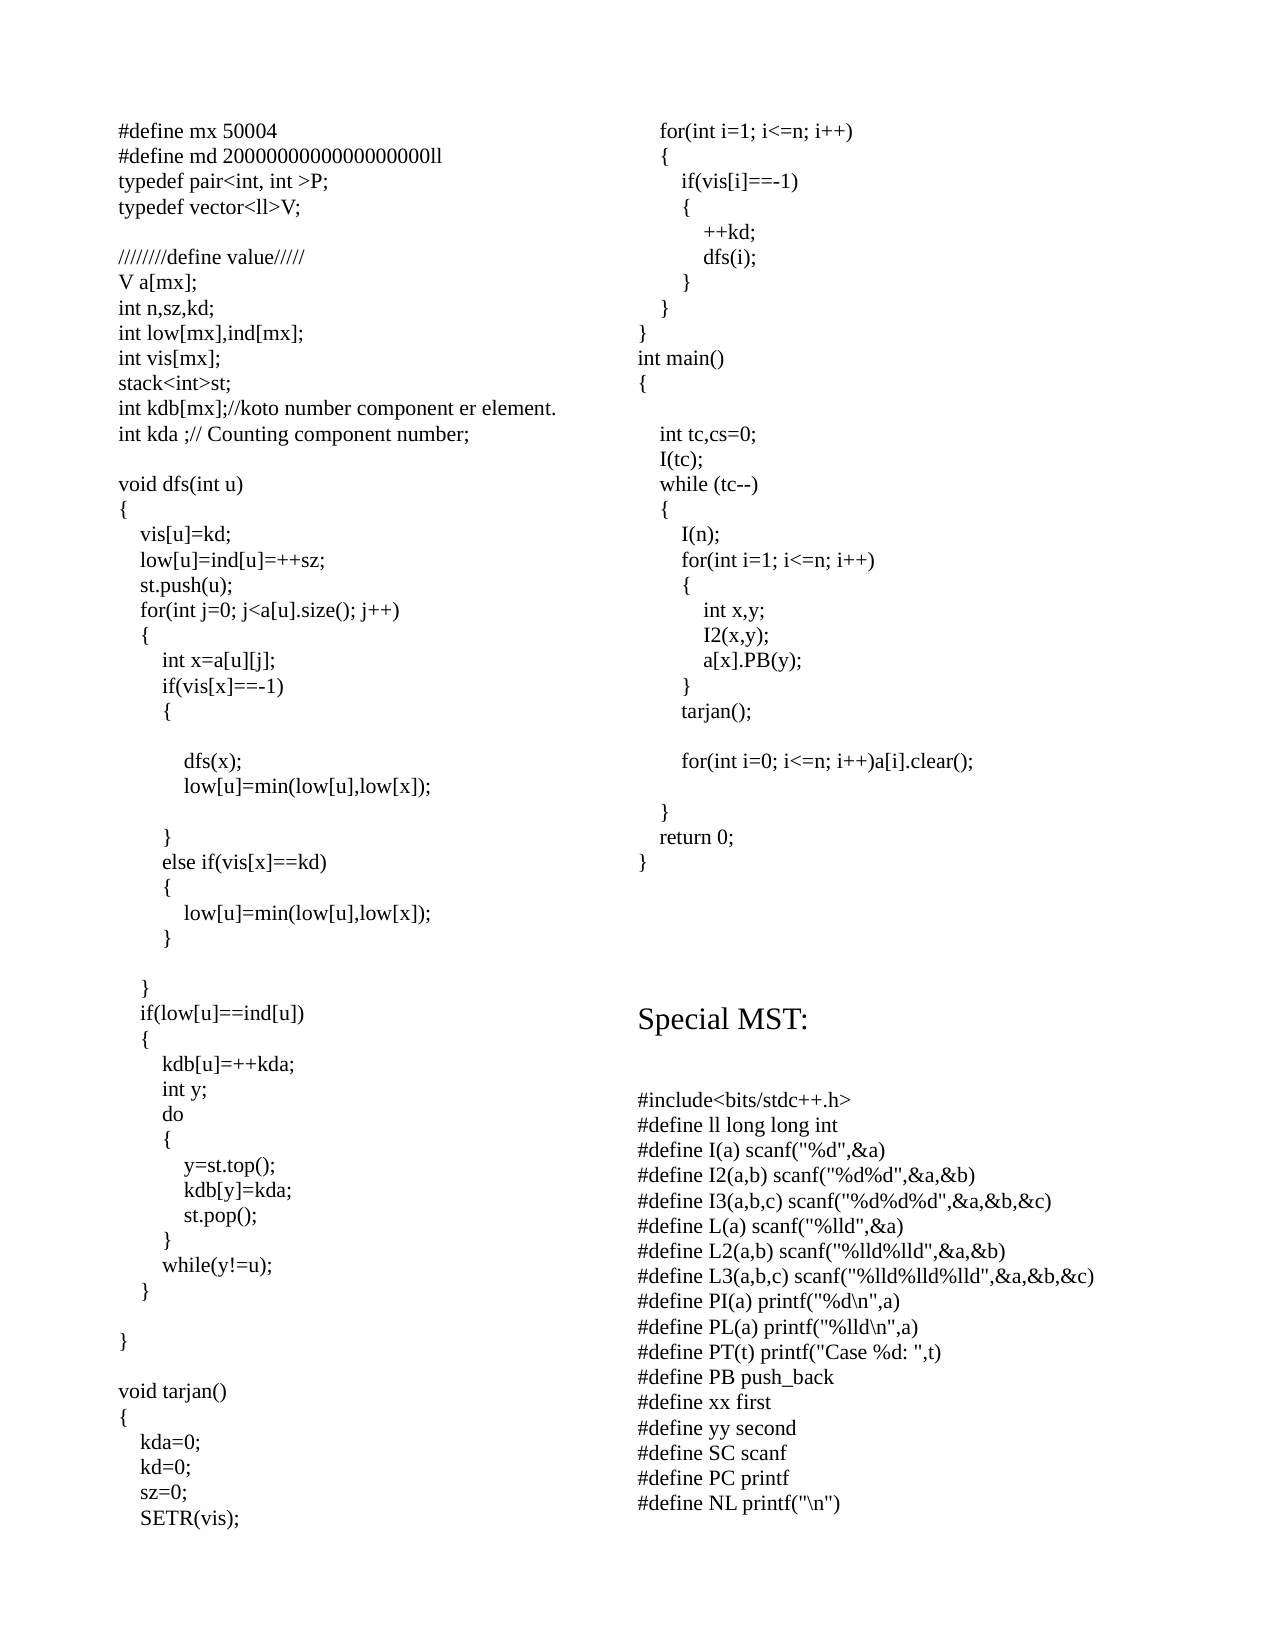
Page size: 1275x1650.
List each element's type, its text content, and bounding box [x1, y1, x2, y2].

text } [118, 1227, 637, 1252]
text void dfs(int u) [118, 471, 637, 496]
text V a[mx]; [118, 269, 637, 294]
text #define PB push_back [637, 1364, 1157, 1389]
text do [118, 1101, 637, 1126]
text for(int j=0; j<a[u].size(); j++) [118, 597, 637, 622]
text } [637, 269, 1157, 294]
text I(n); [637, 521, 1157, 547]
text { [118, 1404, 637, 1429]
text #include<bits/stdc++.h> [637, 1087, 1157, 1112]
text int low[mx],ind[mx]; [118, 320, 637, 345]
text { [118, 496, 637, 521]
text st.push(u); [118, 572, 637, 597]
text kdb[y]=kda; [118, 1177, 637, 1202]
text } [637, 294, 1157, 320]
text stack<int>st; [118, 370, 637, 395]
text { [637, 370, 1157, 395]
text st.pop(); [118, 1202, 637, 1227]
text } [118, 925, 637, 950]
text { [637, 194, 1157, 219]
text #define SC scanf [637, 1440, 1157, 1465]
text { [637, 143, 1157, 168]
text dfs(x); [118, 748, 637, 773]
text { [637, 496, 1157, 521]
text } [637, 849, 1157, 874]
text typedef pair<int, int >P; [118, 168, 637, 194]
text } [118, 824, 637, 849]
text ////////define value///// [118, 244, 637, 269]
text if(low[u]==ind[u]) [118, 1000, 637, 1026]
text #define xx first [637, 1389, 1157, 1414]
text #define mx 50004 [118, 118, 637, 143]
text int kdb[mx];//koto number component er element. [118, 395, 637, 421]
text #define PL(a) printf("%lld\n",a) [637, 1314, 1157, 1339]
text #define L3(a,b,c) scanf("%lld%lld%lld",&a,&b,&c) [637, 1263, 1157, 1288]
text return 0; [637, 824, 1157, 849]
text int kda ;// Counting component number; [118, 421, 637, 446]
text typedef vector<ll>V; [118, 194, 637, 219]
text } [118, 975, 637, 1000]
text vis[u]=kd; [118, 521, 637, 547]
text } [118, 1278, 637, 1303]
text { [118, 698, 637, 723]
text y=st.top(); [118, 1152, 637, 1177]
text I(tc); [637, 446, 1157, 471]
text Special MST: [637, 1000, 1157, 1036]
text } [637, 320, 1157, 345]
text a[x].PB(y); [637, 647, 1157, 673]
text if(vis[i]==-1) [637, 168, 1157, 194]
text I2(x,y); [637, 622, 1157, 647]
text for(int i=1; i<=n; i++) [637, 547, 1157, 572]
text #define I(a) scanf("%d",&a) [637, 1137, 1157, 1162]
text int y; [118, 1076, 637, 1101]
text int x,y; [637, 597, 1157, 622]
text #define PI(a) printf("%d\n",a) [637, 1288, 1157, 1314]
text #define yy second [637, 1414, 1157, 1440]
text #define L(a) scanf("%lld",&a) [637, 1213, 1157, 1238]
text { [118, 1126, 637, 1152]
text SETR(vis); [118, 1504, 637, 1530]
text } [637, 799, 1157, 824]
text void tarjan() [118, 1378, 637, 1404]
text { [118, 874, 637, 899]
text if(vis[x]==-1) [118, 673, 637, 698]
text ++kd; [637, 219, 1157, 244]
text { [118, 1026, 637, 1051]
text kdb[u]=++kda; [118, 1051, 637, 1076]
text kda=0; [118, 1429, 637, 1454]
text kd=0; [118, 1454, 637, 1479]
text #define I3(a,b,c) scanf("%d%d%d",&a,&b,&c) [637, 1188, 1157, 1213]
text while (tc--) [637, 471, 1157, 496]
text while(y!=u); [118, 1252, 637, 1278]
text #define I2(a,b) scanf("%d%d",&a,&b) [637, 1162, 1157, 1188]
text #define L2(a,b) scanf("%lld%lld",&a,&b) [637, 1238, 1157, 1263]
text dfs(i); [637, 244, 1157, 269]
text int tc,cs=0; [637, 421, 1157, 446]
text sz=0; [118, 1479, 637, 1504]
text #define PT(t) printf("Case %d: ",t) [637, 1339, 1157, 1364]
text low[u]=min(low[u],low[x]); [118, 773, 637, 799]
text #define NL printf("\n") [637, 1490, 1157, 1515]
text { [118, 622, 637, 647]
text { [637, 572, 1157, 597]
text int vis[mx]; [118, 345, 637, 370]
text int main() [637, 345, 1157, 370]
text low[u]=ind[u]=++sz; [118, 547, 637, 572]
text for(int i=0; i<=n; i++)a[i].clear(); [637, 748, 1157, 773]
text int n,sz,kd; [118, 294, 637, 320]
text #define ll long long int [637, 1112, 1157, 1137]
text } [118, 1328, 637, 1353]
text else if(vis[x]==kd) [118, 849, 637, 874]
text for(int i=1; i<=n; i++) [637, 118, 1157, 143]
text #define PC printf [637, 1465, 1157, 1490]
text } [637, 673, 1157, 698]
text #define md 2000000000000000000ll [118, 143, 637, 168]
text low[u]=min(low[u],low[x]); [118, 899, 637, 925]
text tarjan(); [637, 698, 1157, 723]
text int x=a[u][j]; [118, 647, 637, 673]
